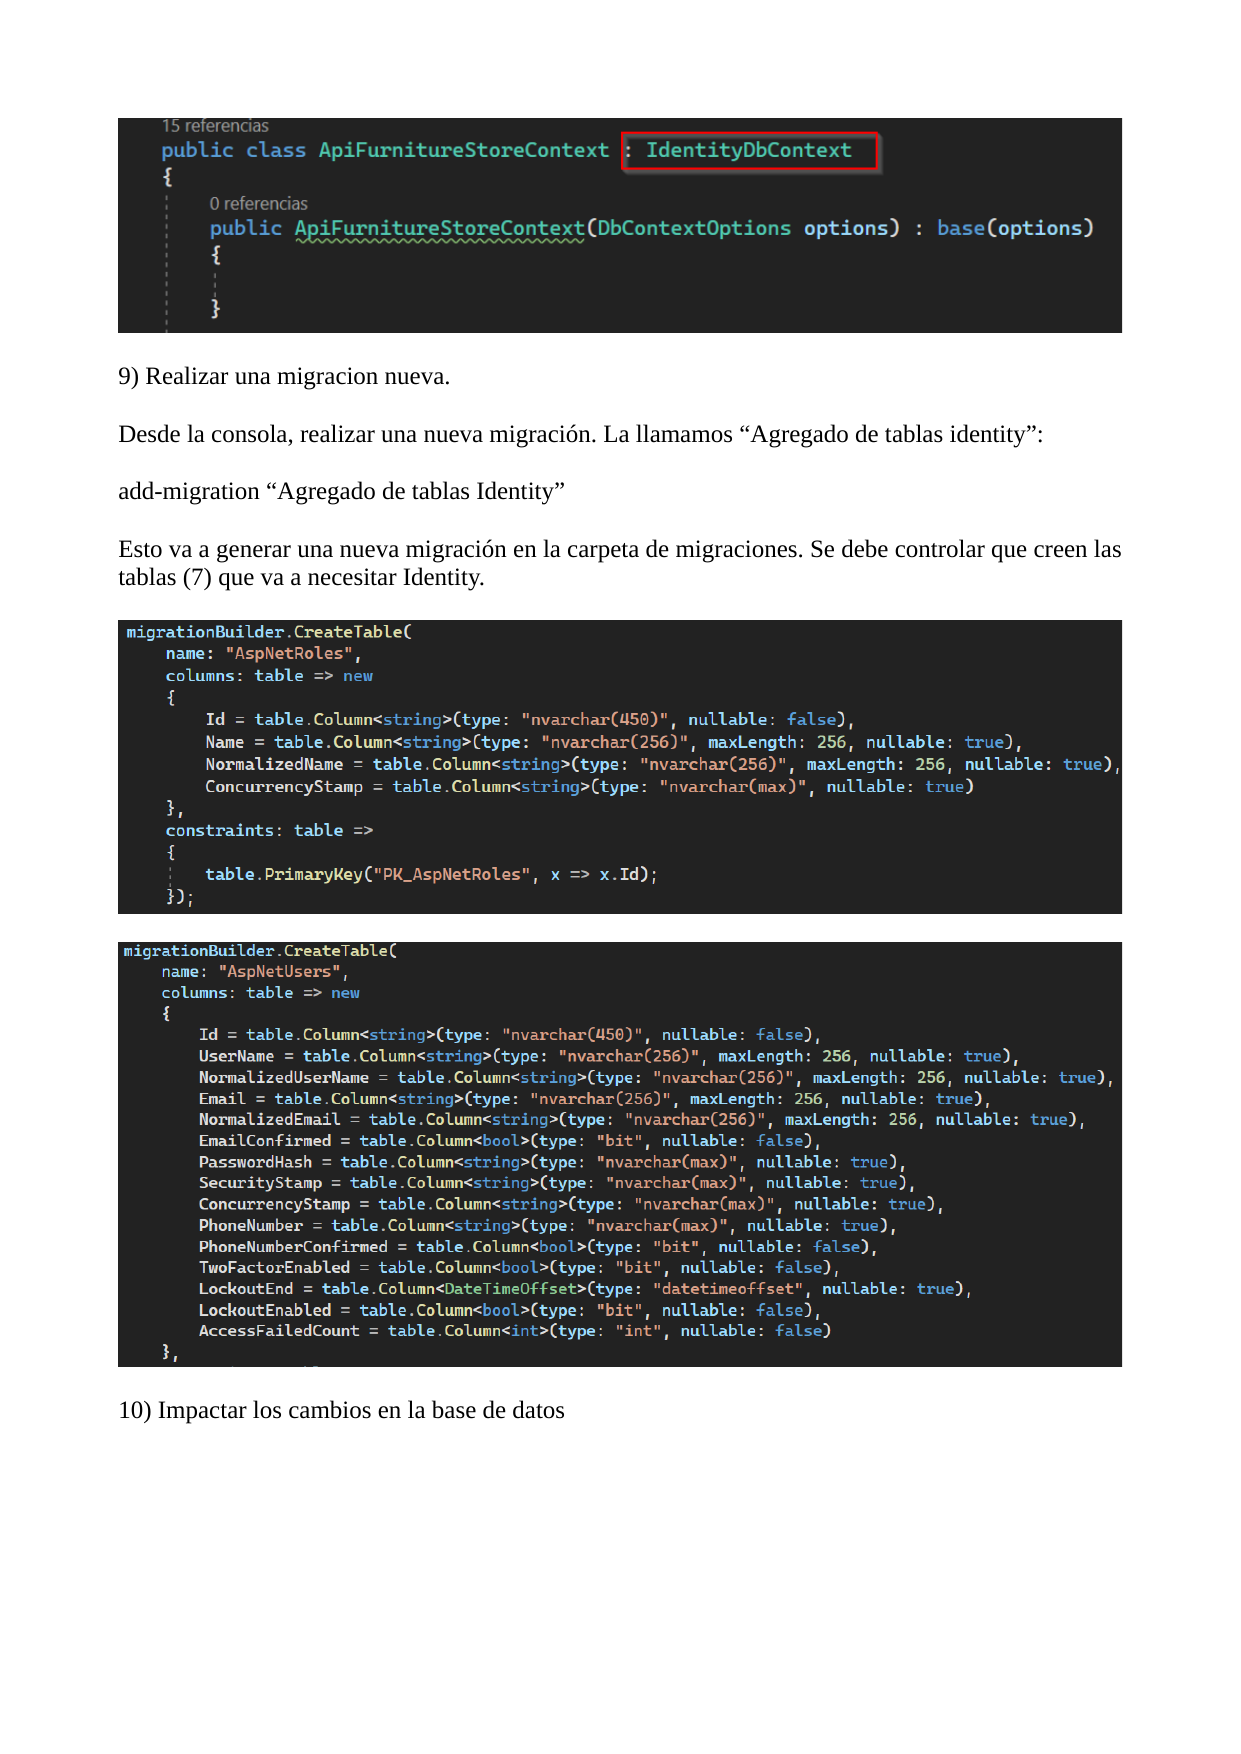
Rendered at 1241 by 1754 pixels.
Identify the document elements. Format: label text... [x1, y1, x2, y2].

text Desde la consola, realizar una nueva migración. La llamamos “Agregado de tablas identity”: [118, 419, 1122, 447]
text add-migration “Agregado de tablas Identity” [118, 476, 1122, 505]
text 10) Impactar los cambios en la base de datos [118, 1395, 1122, 1424]
picture [118, 118, 1123, 333]
picture [118, 942, 1123, 1367]
text Esto va a generar una nueva migración en la carpeta de migraciones. Se debe controlar que creen las tablas (7) que va a necesitar Identity. [118, 534, 1122, 591]
text 9) Realizar una migracion nueva. [118, 361, 1122, 390]
picture [118, 620, 1123, 914]
